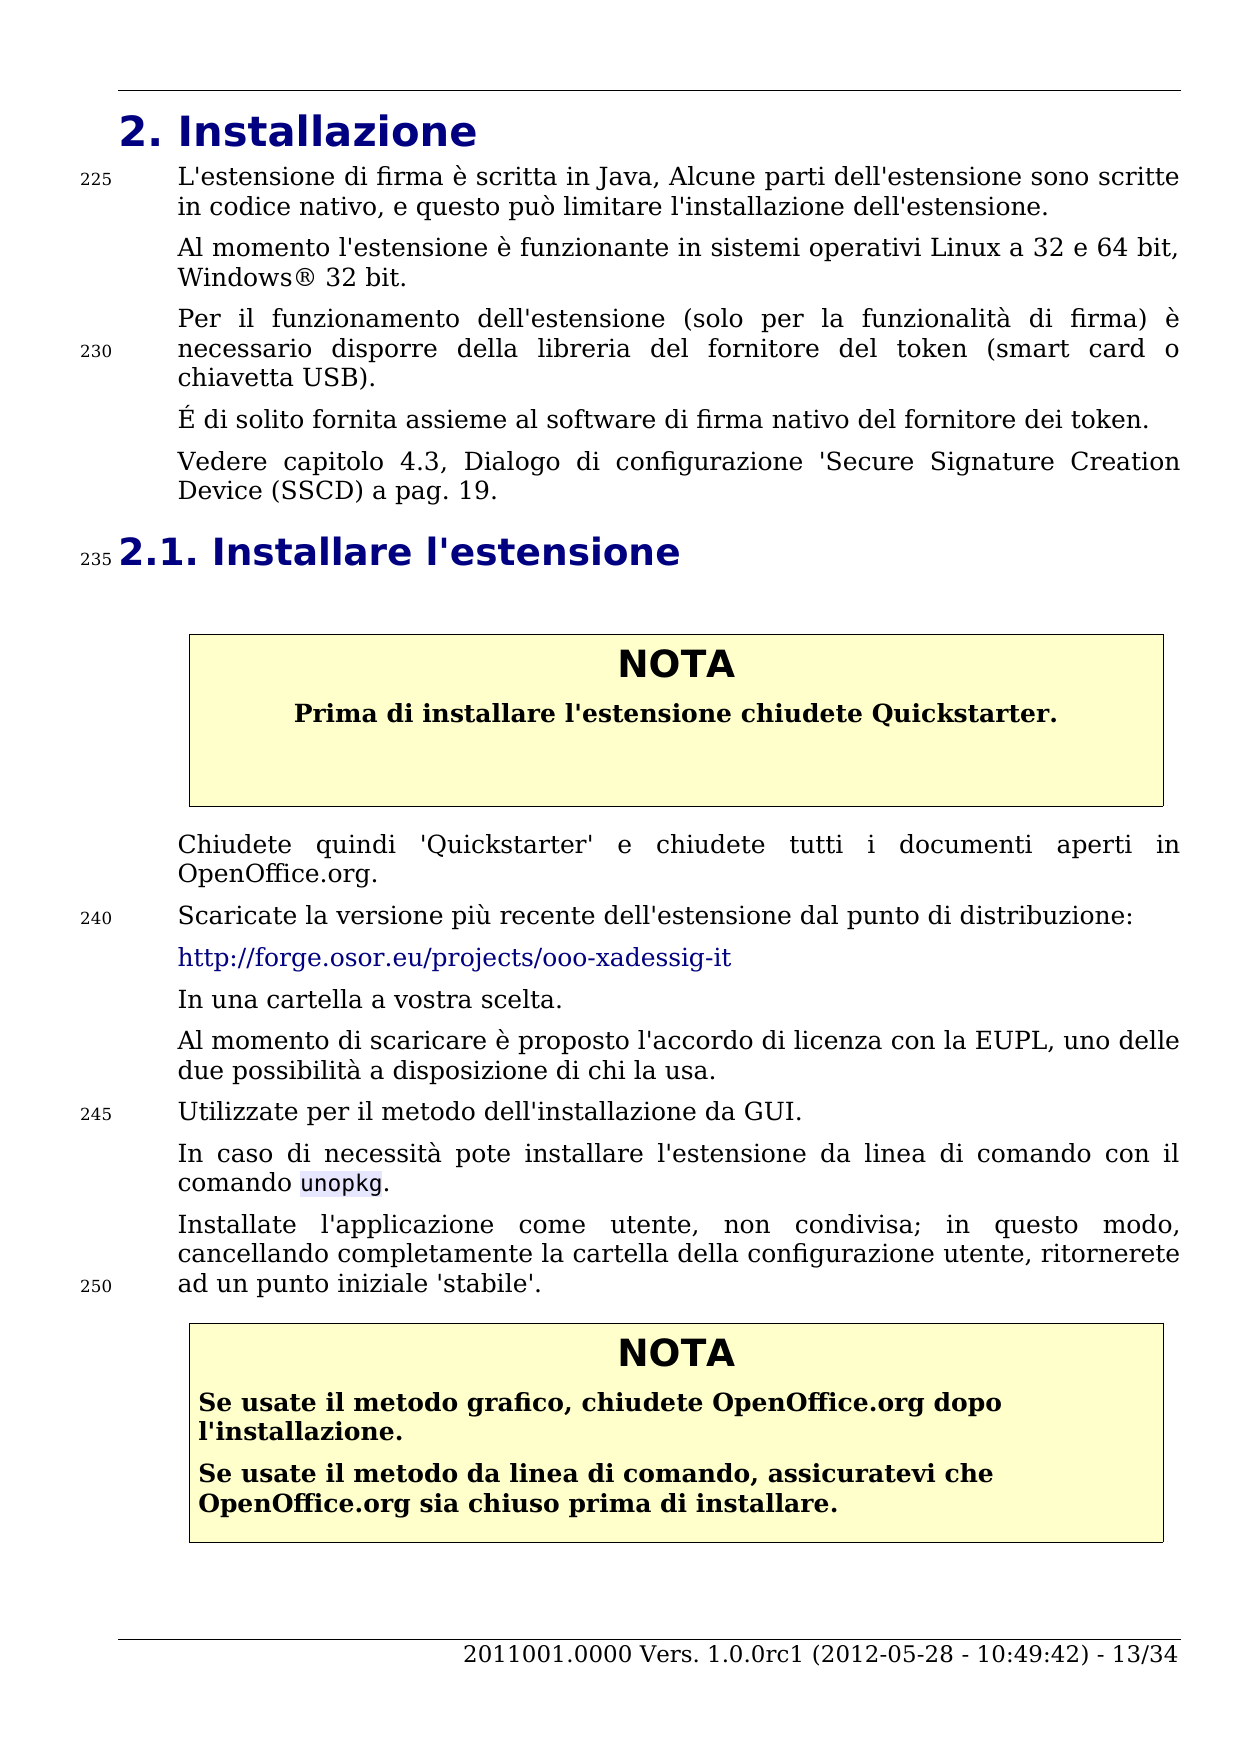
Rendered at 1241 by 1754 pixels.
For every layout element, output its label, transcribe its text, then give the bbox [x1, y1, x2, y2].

text Installate l'applicazione come utente, non condivisa; in questo modo, cancellando completamente la cartella della configurazione utente, ritornerete ad un punto iniziale 'stabile'. [177, 1210, 1181, 1298]
text Chiudete quindi 'Quickstarter' e chiudete tutti i documenti aperti in OpenOffice.org. [177, 830, 1181, 889]
text In una cartella a vostra scelta. [177, 985, 1181, 1014]
text É di solito fornita assieme al software di firma nativo del fornitore dei token. [177, 405, 1181, 434]
text Al momento l'estensione è funzionante in sistemi operativi Linux a 32 e 64 bit, Windows® 32 bit. [177, 234, 1181, 292]
subtitle Installazione [118, 107, 1181, 156]
text Scaricate la versione più recente dell'estensione dal punto di distribuzione: [177, 901, 1181, 931]
text Se usate il metodo grafico, chiudete OpenOffice.org dopo l'installazione. [198, 1388, 1154, 1447]
text Per il funzionamento dell'estensione (solo per la funzionalità di firma) è necessario disporre della libreria del fornitore del token (smart card o chiavetta USB). [177, 305, 1181, 392]
text Prima di installare l'estensione chiudete Quickstarter. [198, 699, 1154, 728]
text Se usate il metodo da linea di comando, assicuratevi che OpenOffice.org sia chiuso prima di installare. [198, 1459, 1154, 1518]
text Utilizzate per il metodo dell'installazione da GUI. [177, 1098, 1181, 1127]
text Al momento di scaricare è proposto l'accordo di licenza con la EUPL, uno delle due possibilità a disposizione di chi la usa. [177, 1027, 1181, 1085]
text L'estensione di firma è scritta in Java, Alcune parti dell'estensione sono scritte in codice nativo, e questo può limitare l'installazione dell'estensione. [177, 163, 1181, 221]
text NOTA [198, 1332, 1154, 1375]
subtitle Installare l'estensione [118, 530, 1181, 574]
text Vedere capitolo 4.3, Dialogo di configurazione 'Secure Signature Creation Device (SSCD) a pag. 19. [177, 447, 1181, 505]
text In caso di necessità pote installare l'estensione da linea di comando con il comando unopkg. [177, 1139, 1181, 1198]
text http://forge.osor.eu/projects/ooo-xadessig-it [177, 943, 1181, 972]
text NOTA [198, 643, 1154, 687]
